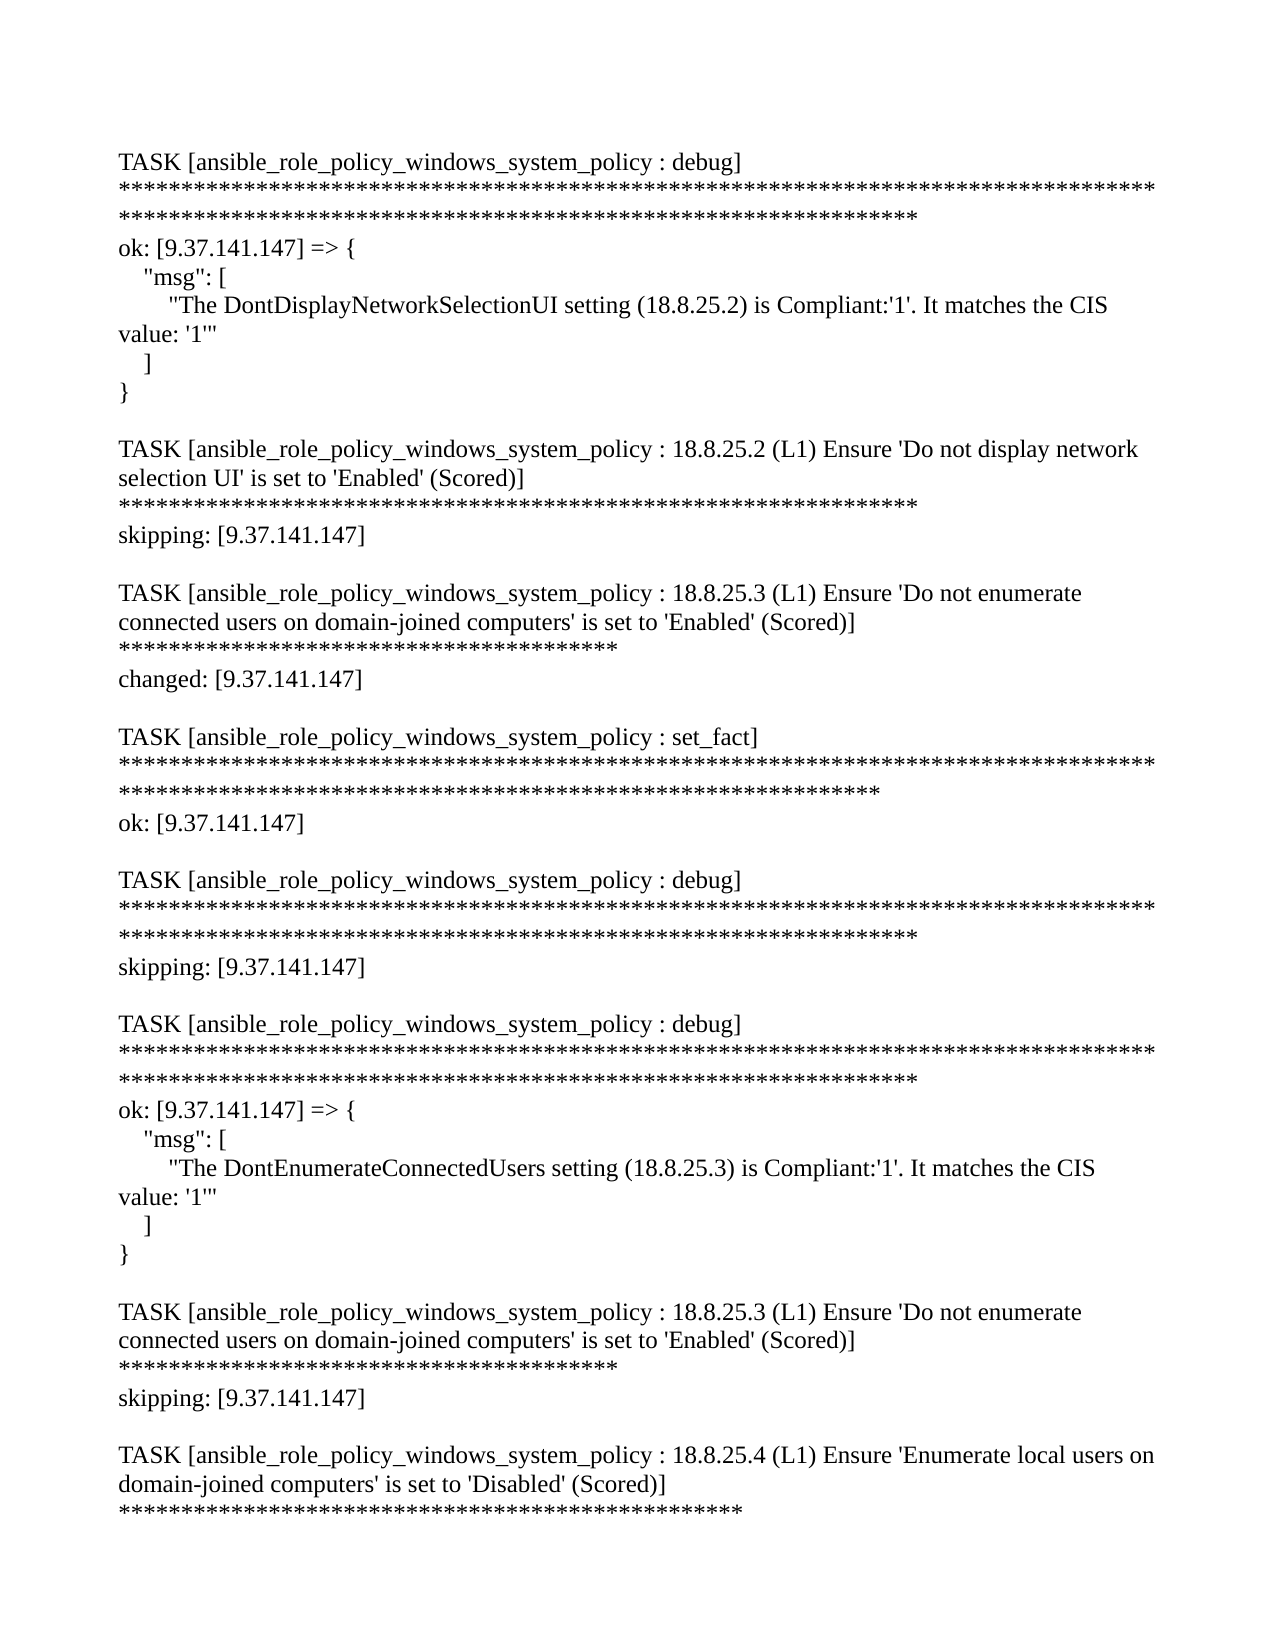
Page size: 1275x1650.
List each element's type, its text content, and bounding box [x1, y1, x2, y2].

text ok: [9.37.141.147] => { [118, 233, 1157, 262]
text TASK [ansible_role_policy_windows_system_policy : 18.8.25.4 (L1) Ensure 'Enumerate local users on domain-joined computers' is set to 'Disabled' (Scored)] ************************************************** [118, 1441, 1157, 1527]
text "msg": [ [118, 1124, 1157, 1153]
text skipping: [9.37.141.147] [118, 1383, 1157, 1412]
text "The DontEnumerateConnectedUsers setting (18.8.25.3) is Compliant:'1'. It matches the CIS value: '1'" [118, 1153, 1157, 1211]
text TASK [ansible_role_policy_windows_system_policy : 18.8.25.3 (L1) Ensure 'Do not enumerate connected users on domain-joined computers' is set to 'Enabled' (Scored)] **************************************** [118, 578, 1157, 664]
text TASK [ansible_role_policy_windows_system_policy : 18.8.25.3 (L1) Ensure 'Do not enumerate connected users on domain-joined computers' is set to 'Enabled' (Scored)] **************************************** [118, 1297, 1157, 1383]
text ] [118, 348, 1157, 377]
text } [118, 1239, 1157, 1268]
text } [118, 377, 1157, 406]
text TASK [ansible_role_policy_windows_system_policy : set_fact] ************************************************************************************************************************************************ [118, 722, 1157, 808]
text ok: [9.37.141.147] => { [118, 1096, 1157, 1124]
text TASK [ansible_role_policy_windows_system_policy : debug] *************************************************************************************************************************************************** [118, 1009, 1157, 1096]
text TASK [ansible_role_policy_windows_system_policy : debug] *************************************************************************************************************************************************** [118, 866, 1157, 952]
text TASK [ansible_role_policy_windows_system_policy : 18.8.25.2 (L1) Ensure 'Do not display network selection UI' is set to 'Enabled' (Scored)] **************************************************************** [118, 434, 1157, 521]
text changed: [9.37.141.147] [118, 664, 1157, 693]
text ] [118, 1211, 1157, 1239]
text skipping: [9.37.141.147] [118, 952, 1157, 981]
text skipping: [9.37.141.147] [118, 521, 1157, 549]
text TASK [ansible_role_policy_windows_system_policy : debug] *************************************************************************************************************************************************** [118, 147, 1157, 233]
text "msg": [ [118, 262, 1157, 291]
text "The DontDisplayNetworkSelectionUI setting (18.8.25.2) is Compliant:'1'. It matches the CIS value: '1'" [118, 291, 1157, 348]
text ok: [9.37.141.147] [118, 808, 1157, 837]
